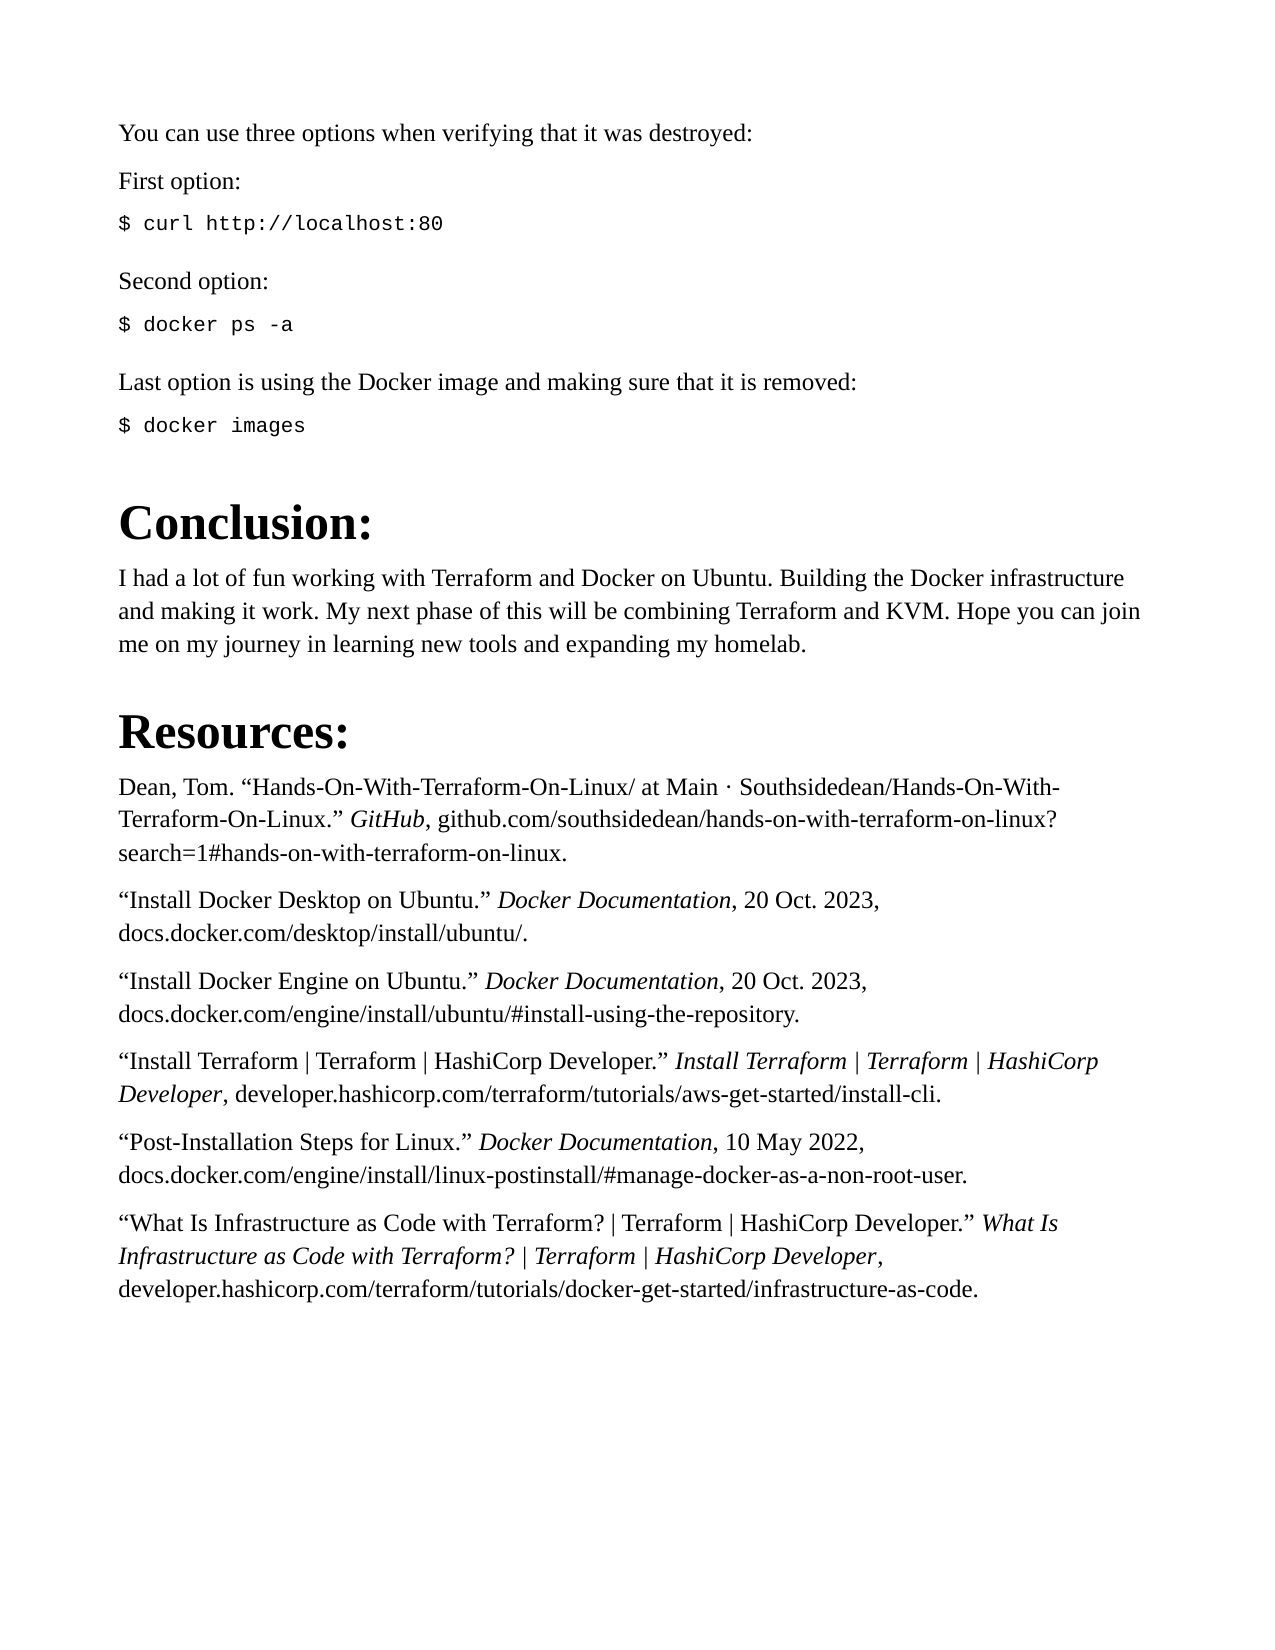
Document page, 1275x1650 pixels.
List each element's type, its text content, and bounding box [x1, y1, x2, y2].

text “Install Docker Desktop on Ubuntu.” Docker Documentation, 20 Oct. 2023, docs.docker.com/desktop/install/ubuntu/. [118, 885, 1157, 947]
text “Post-Installation Steps for Linux.” Docker Documentation, 10 May 2022, docs.docker.com/engine/install/linux-postinstall/#manage-docker-as-a-non-root-user. [118, 1127, 1157, 1189]
text I had a lot of fun working with Terraform and Docker on Ubuntu. Building the Docker infrastructure and making it work. My next phase of this will be combining Terraform and KVM. Hope you can join me on my journey in learning new tools and expanding my homelab. [118, 563, 1157, 658]
text First option: [118, 166, 1157, 194]
text $ docker ps -a [118, 314, 1157, 338]
text “Install Docker Engine on Ubuntu.” Docker Documentation, 20 Oct. 2023, docs.docker.com/engine/install/ubuntu/#install-using-the-repository. [118, 966, 1157, 1028]
text Dean, Tom. “Hands-On-With-Terraform-On-Linux/ at Main · Southsidedean/Hands-On-With-Terraform-On-Linux.” GitHub, github.com/southsidedean/hands-on-with-terraform-on-linux?search=1#hands-on-with-terraform-on-linux. [118, 772, 1157, 866]
text $ docker images [118, 415, 1157, 438]
text Second option: [118, 266, 1157, 295]
subtitle Resources: [118, 702, 1157, 759]
text Last option is using the Docker image and making sure that it is removed: [118, 367, 1157, 396]
text “Install Terraform | Terraform | HashiCorp Developer.” Install Terraform | Terraform | HashiCorp Developer, developer.hashicorp.com/terraform/tutorials/aws-get-started/install-cli. [118, 1046, 1157, 1108]
subtitle Conclusion: [118, 493, 1157, 550]
text $ curl http://localhost:80 [118, 213, 1157, 237]
text “What Is Infrastructure as Code with Terraform? | Terraform | HashiCorp Developer.” What Is Infrastructure as Code with Terraform? | Terraform | HashiCorp Developer, developer.hashicorp.com/terraform/tutorials/docker-get-started/infrastructure-as-code. [118, 1208, 1157, 1302]
text You can use three options when verifying that it was destroyed: [118, 118, 1157, 147]
